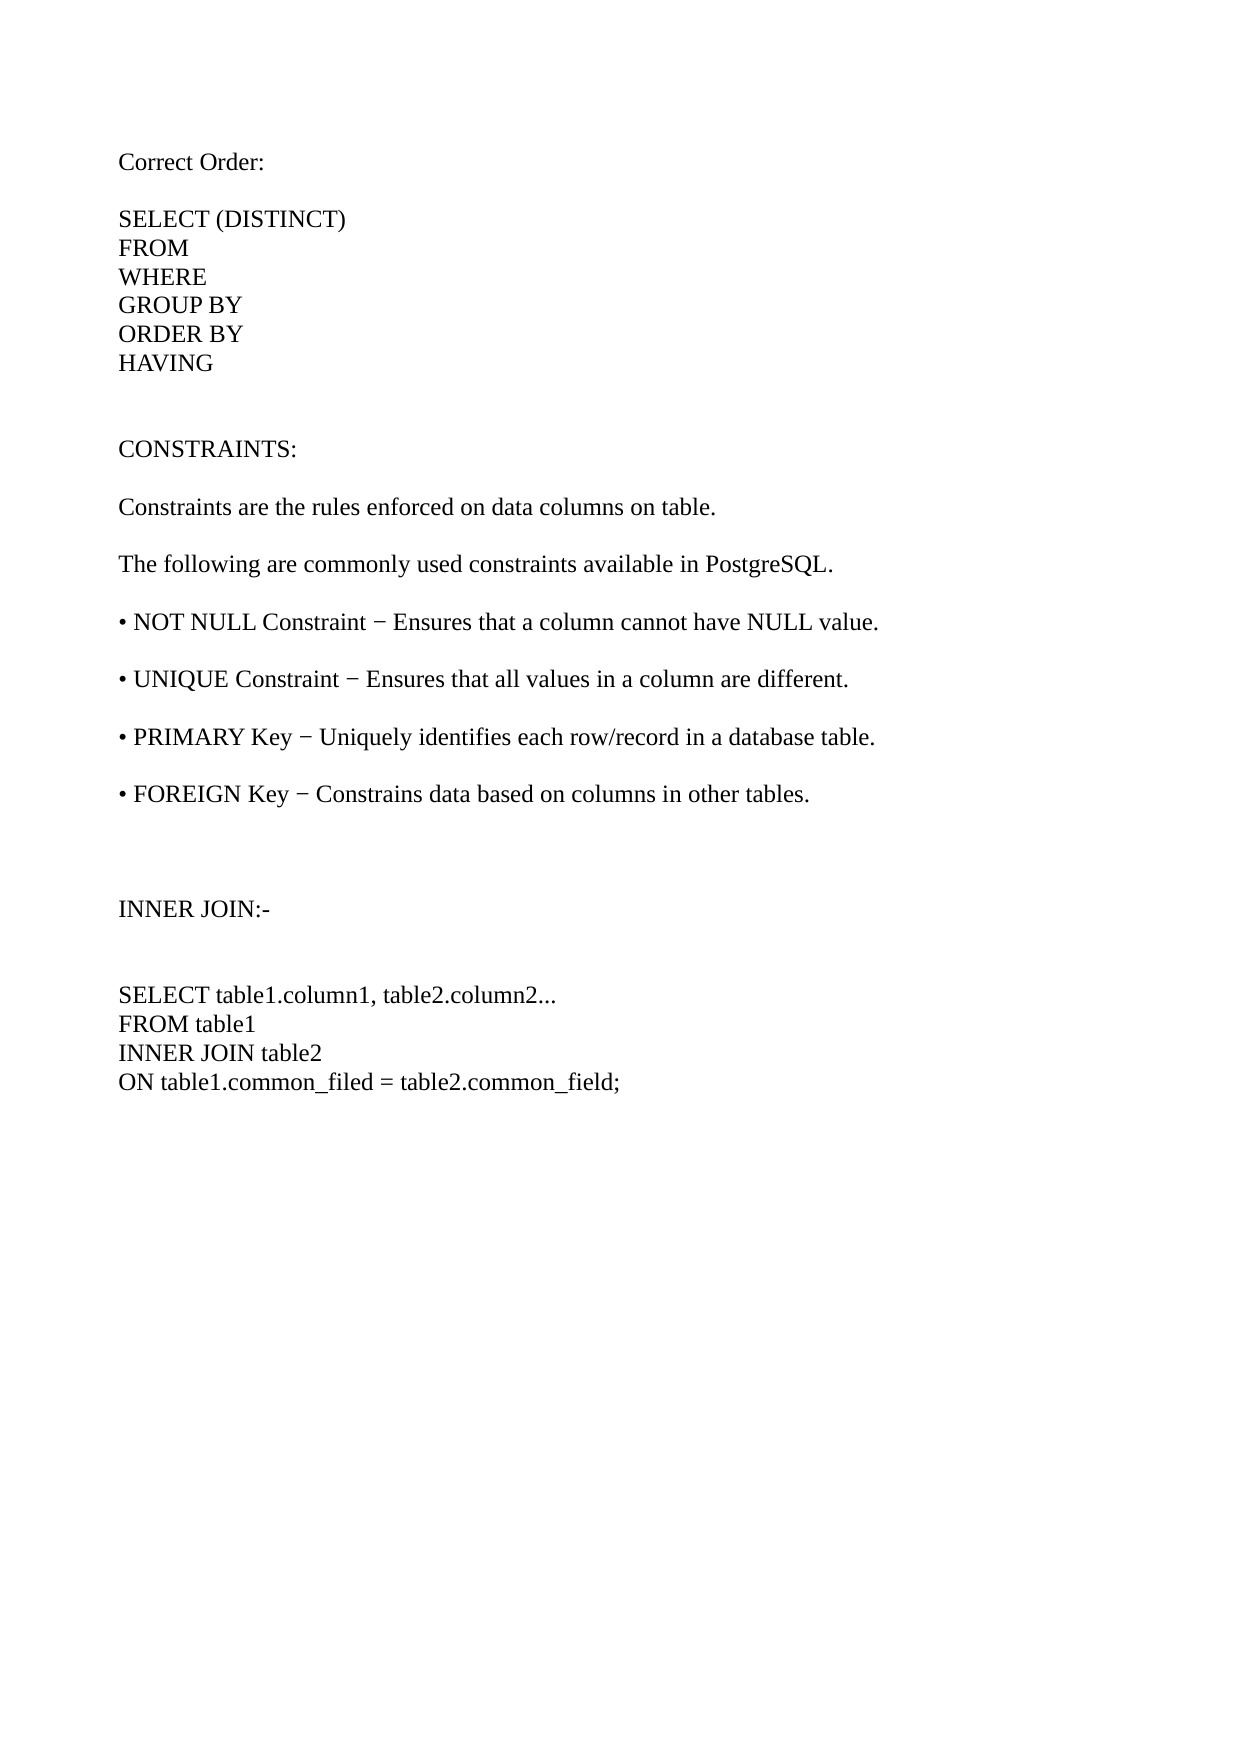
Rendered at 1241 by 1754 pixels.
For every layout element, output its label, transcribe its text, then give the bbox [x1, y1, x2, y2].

text SELECT table1.column1, table2.column2... [118, 981, 1122, 1009]
text ON table1.common_filed = table2.common_field; [118, 1067, 1122, 1096]
text GROUP BY [118, 291, 1122, 319]
text WHERE [118, 262, 1122, 291]
text • NOT NULL Constraint − Ensures that a column cannot have NULL value. [118, 607, 1122, 636]
text ORDER BY [118, 319, 1122, 348]
text • PRIMARY Key − Uniquely identifies each row/record in a database table. [118, 722, 1122, 751]
text Constraints are the rules enforced on data columns on table. [118, 492, 1122, 521]
text Correct Order: [118, 147, 1122, 176]
text INNER JOIN table2 [118, 1038, 1122, 1067]
text FROM [118, 233, 1122, 262]
text • FOREIGN Key − Constrains data based on columns in other tables. [118, 779, 1122, 808]
text CONSTRAINTS: [118, 434, 1122, 463]
text The following are commonly used constraints available in PostgreSQL. [118, 549, 1122, 578]
text SELECT (DISTINCT) [118, 204, 1122, 233]
text HAVING [118, 348, 1122, 377]
text • UNIQUE Constraint − Ensures that all values in a column are different. [118, 664, 1122, 693]
text FROM table1 [118, 1009, 1122, 1038]
text INNER JOIN:- [118, 894, 1122, 923]
